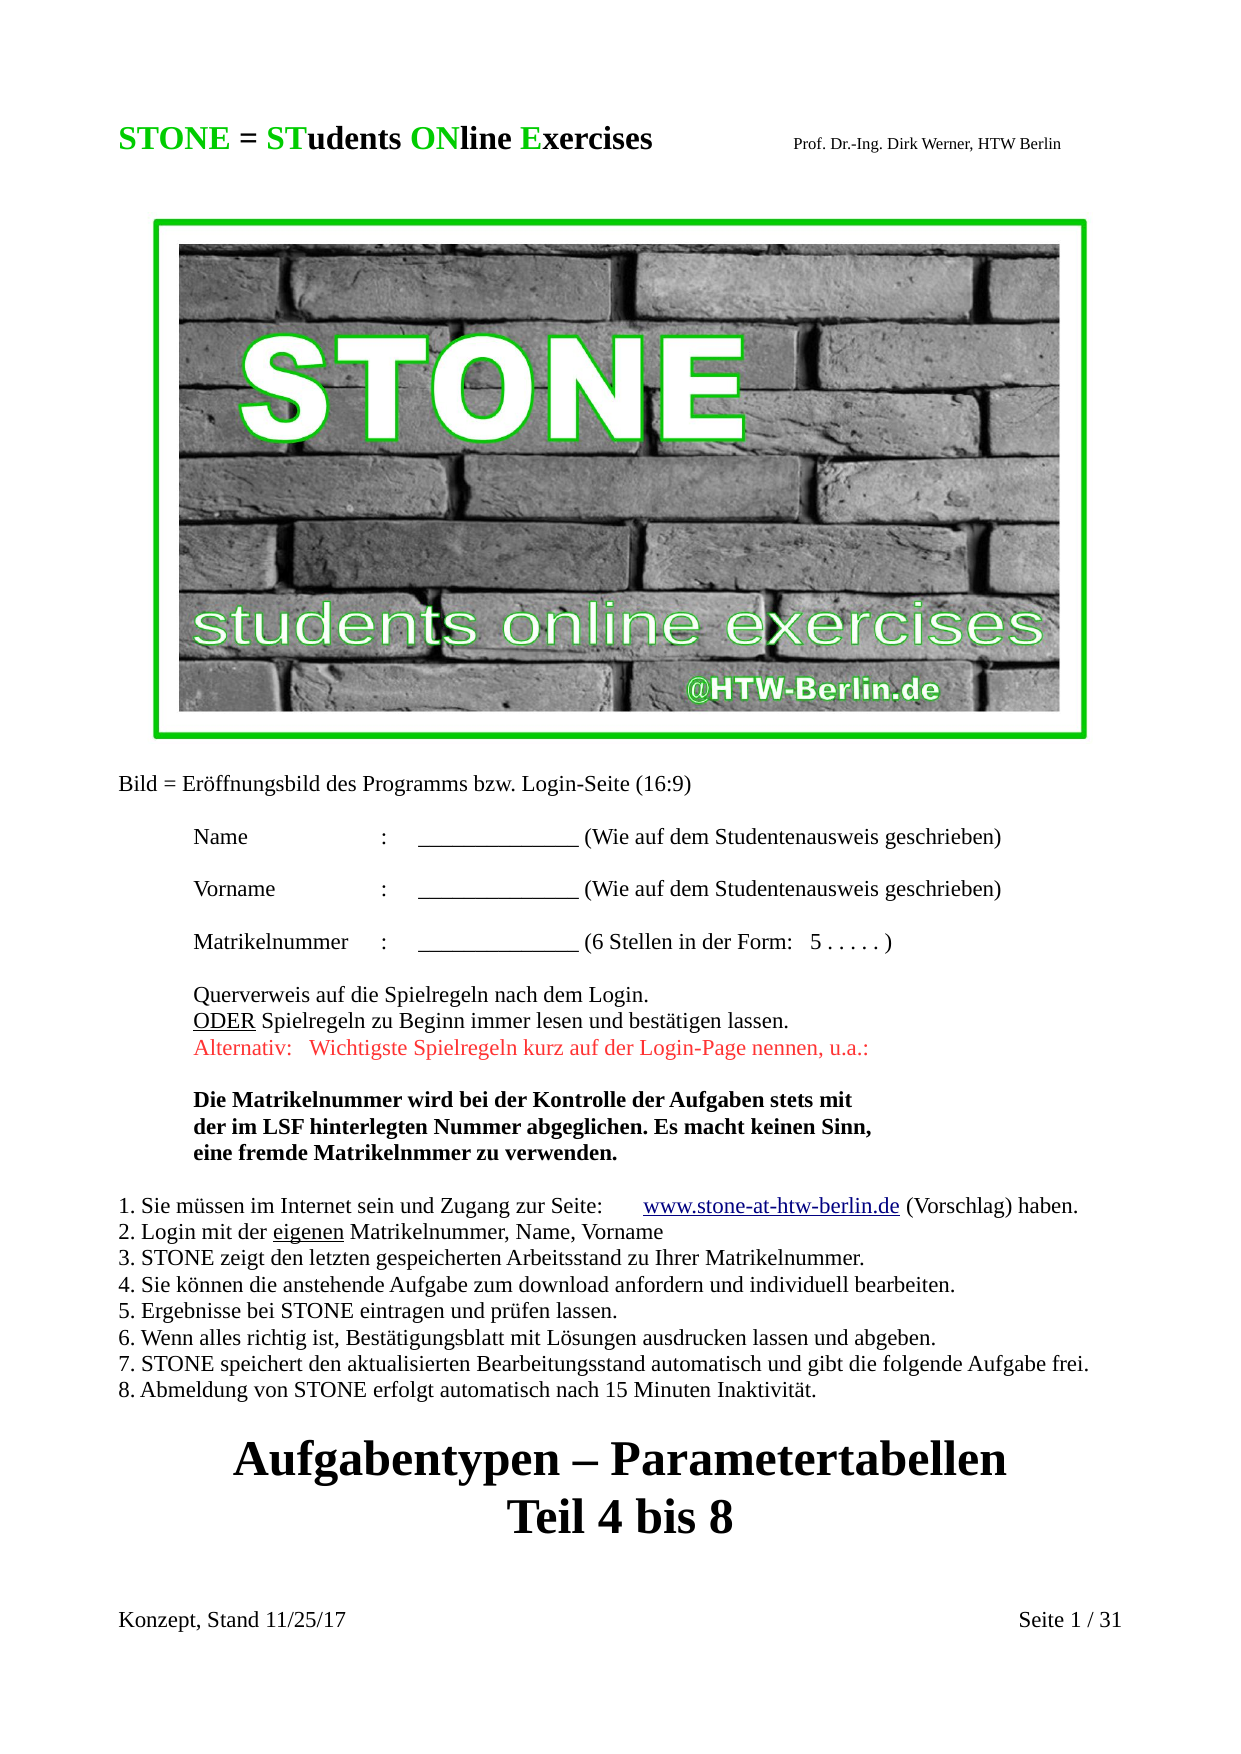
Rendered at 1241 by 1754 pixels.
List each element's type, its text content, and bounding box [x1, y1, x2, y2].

text Vorname : ______________ (Wie auf dem Studentenausweis geschrieben) [118, 876, 1122, 902]
text Name : ______________ (Wie auf dem Studentenausweis geschrieben) [118, 823, 1122, 849]
text Querverweis auf die Spielregeln nach dem Login. [118, 981, 1122, 1007]
text Teil 4 bis 8 [118, 1486, 1122, 1544]
text eine fremde Matrikelnmmer zu verwenden. [118, 1139, 1122, 1165]
text 5. Ergebnisse bei STONE eintragen und prüfen lassen. [118, 1297, 1122, 1323]
text ODER Spielregeln zu Beginn immer lesen und bestätigen lassen. [118, 1007, 1122, 1034]
text 8. Abmeldung von STONE erfolgt automatisch nach 15 Minuten Inaktivität. [118, 1376, 1122, 1403]
text 3. STONE zeigt den letzten gespeicherten Arbeitsstand zu Ihrer Matrikelnummer. [118, 1244, 1122, 1271]
text 6. Wenn alles richtig ist, Bestätigungsblatt mit Lösungen ausdrucken lassen und abgeben. [118, 1323, 1122, 1350]
text Matrikelnummer : ______________ (6 Stellen in der Form: 5 . . . . . ) [118, 928, 1122, 954]
text der im LSF hinterlegten Nummer abgeglichen. Es macht keinen Sinn, [118, 1113, 1122, 1139]
text 7. STONE speichert den aktualisierten Bearbeitungsstand automatisch und gibt die folgende Aufgabe frei. [118, 1350, 1122, 1376]
text Alternativ: Wichtigste Spielregeln kurz auf der Login-Page nennen, u.a.: [118, 1034, 1122, 1060]
text Bild = Eröffnungsbild des Programms bzw. Login-Seite (16:9) [118, 770, 1122, 796]
text Aufgabentypen – Parametertabellen [118, 1429, 1122, 1486]
text 2. Login mit der eigenen Matrikelnummer, Name, Vorname [118, 1218, 1122, 1244]
picture [147, 212, 1093, 744]
text Die Matrikelnummer wird bei der Kontrolle der Aufgaben stets mit [118, 1086, 1122, 1113]
text 4. Sie können die anstehende Aufgabe zum download anfordern und individuell bearbeiten. [118, 1271, 1122, 1297]
text 1. Sie müssen im Internet sein und Zugang zur Seite: www.stone-at-htw-berlin.de (Vorschlag) haben. [118, 1192, 1122, 1218]
